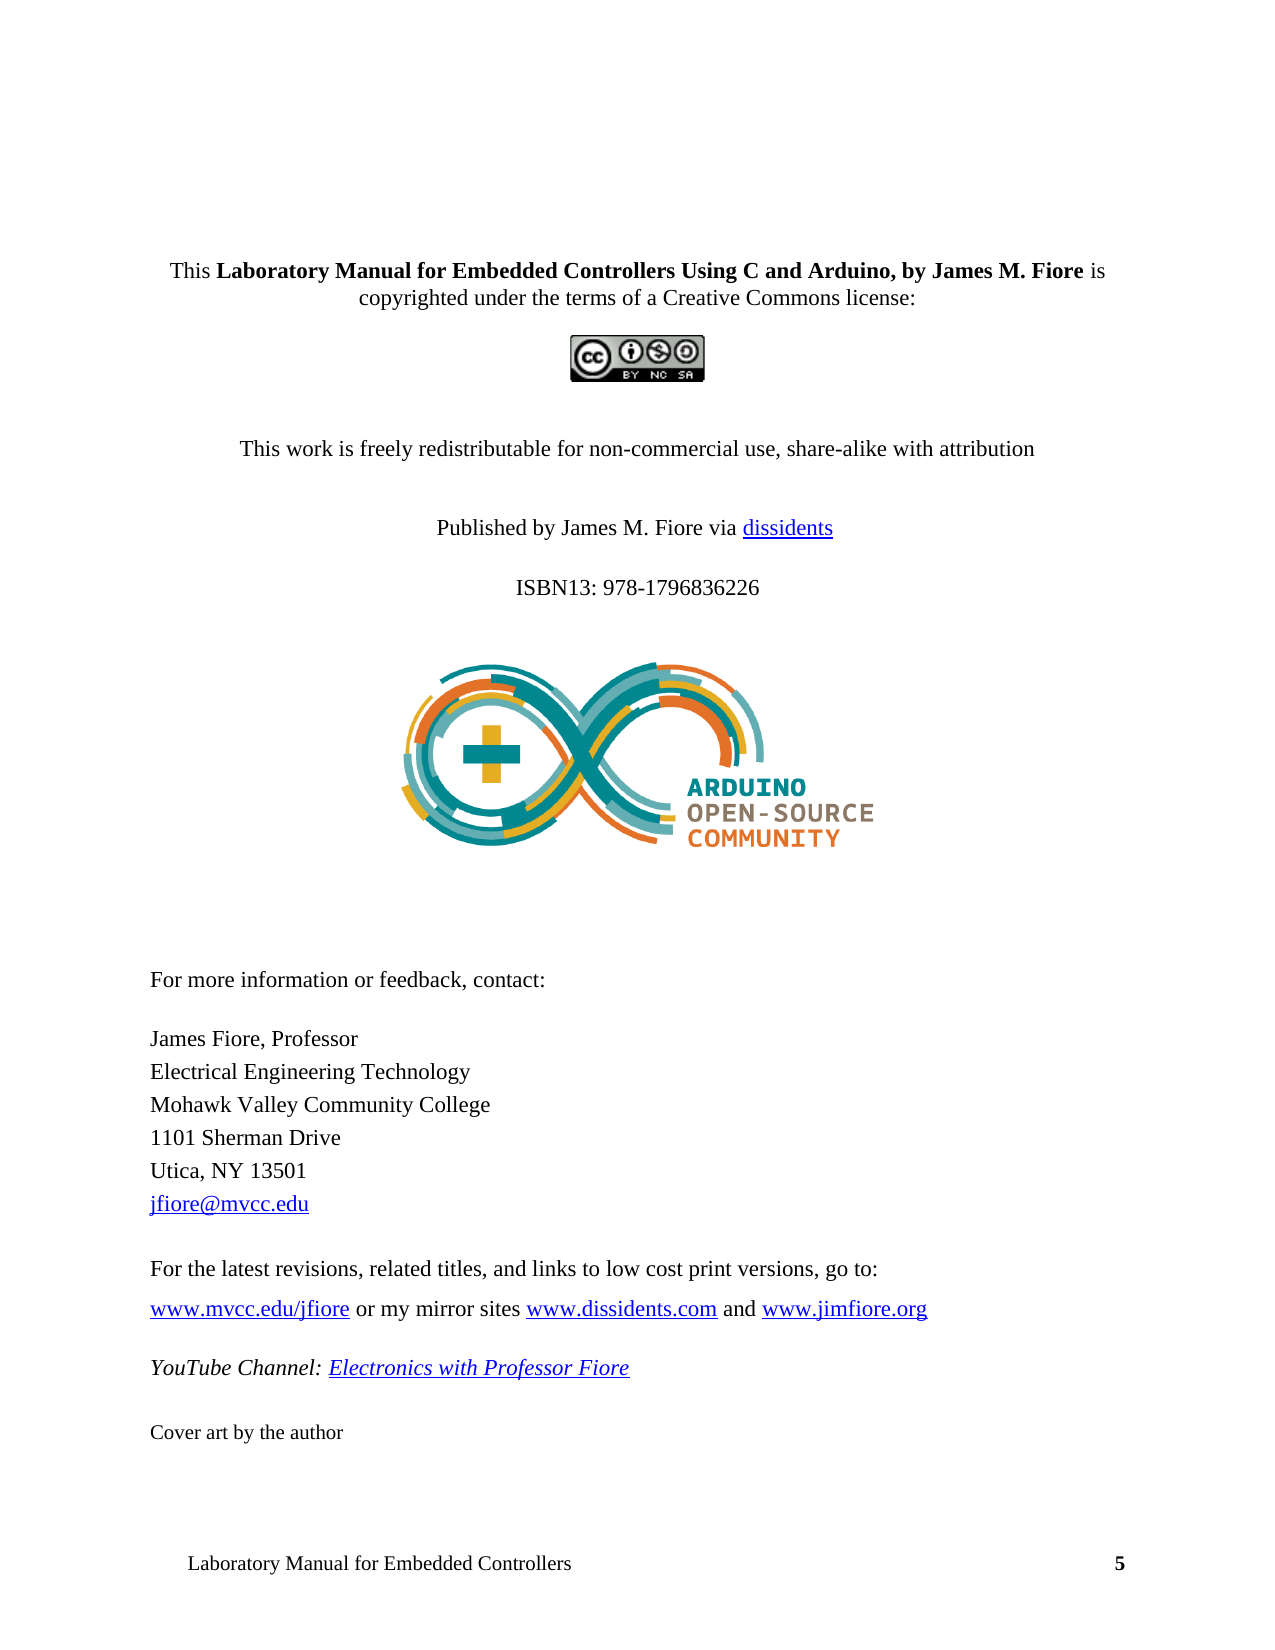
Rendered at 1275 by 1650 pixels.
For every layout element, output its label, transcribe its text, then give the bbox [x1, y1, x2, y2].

text This work is freely redistributable for non-commercial use, share-alike with attribution [150, 435, 1125, 462]
subtitle jfiore@mvcc.edu [150, 1189, 1125, 1216]
text For the latest revisions, related titles, and links to low cost print versions, go to: [150, 1255, 1125, 1282]
subtitle Cover art by the author [150, 1420, 1125, 1444]
title This Laboratory Manual for Embedded Controllers Using C and Arduino, by James M. Fiore is copyrighted under the terms of a Creative Commons license: [150, 257, 1125, 310]
picture [570, 335, 705, 382]
subtitle 1101 Sherman Drive [150, 1124, 1125, 1150]
text ISBN13: 978-1796836226 [150, 574, 1125, 600]
subtitle Utica, NY 13501 [150, 1157, 1125, 1183]
text For more information or feedback, contact: [150, 966, 1125, 992]
subtitle YouTube Channel: Electronics with Professor Fiore [150, 1354, 1125, 1381]
text www.mvcc.edu/jfiore or my mirror sites www.dissidents.com and www.jimfiore.org [150, 1295, 1125, 1321]
subtitle Mohawk Valley Community College [150, 1091, 1125, 1117]
subtitle James Fiore, Professor [150, 1025, 1125, 1051]
picture [398, 654, 877, 859]
subtitle Published by James M. Fiore via dissidents [150, 514, 1125, 541]
subtitle Electrical Engineering Technology [150, 1058, 1125, 1084]
